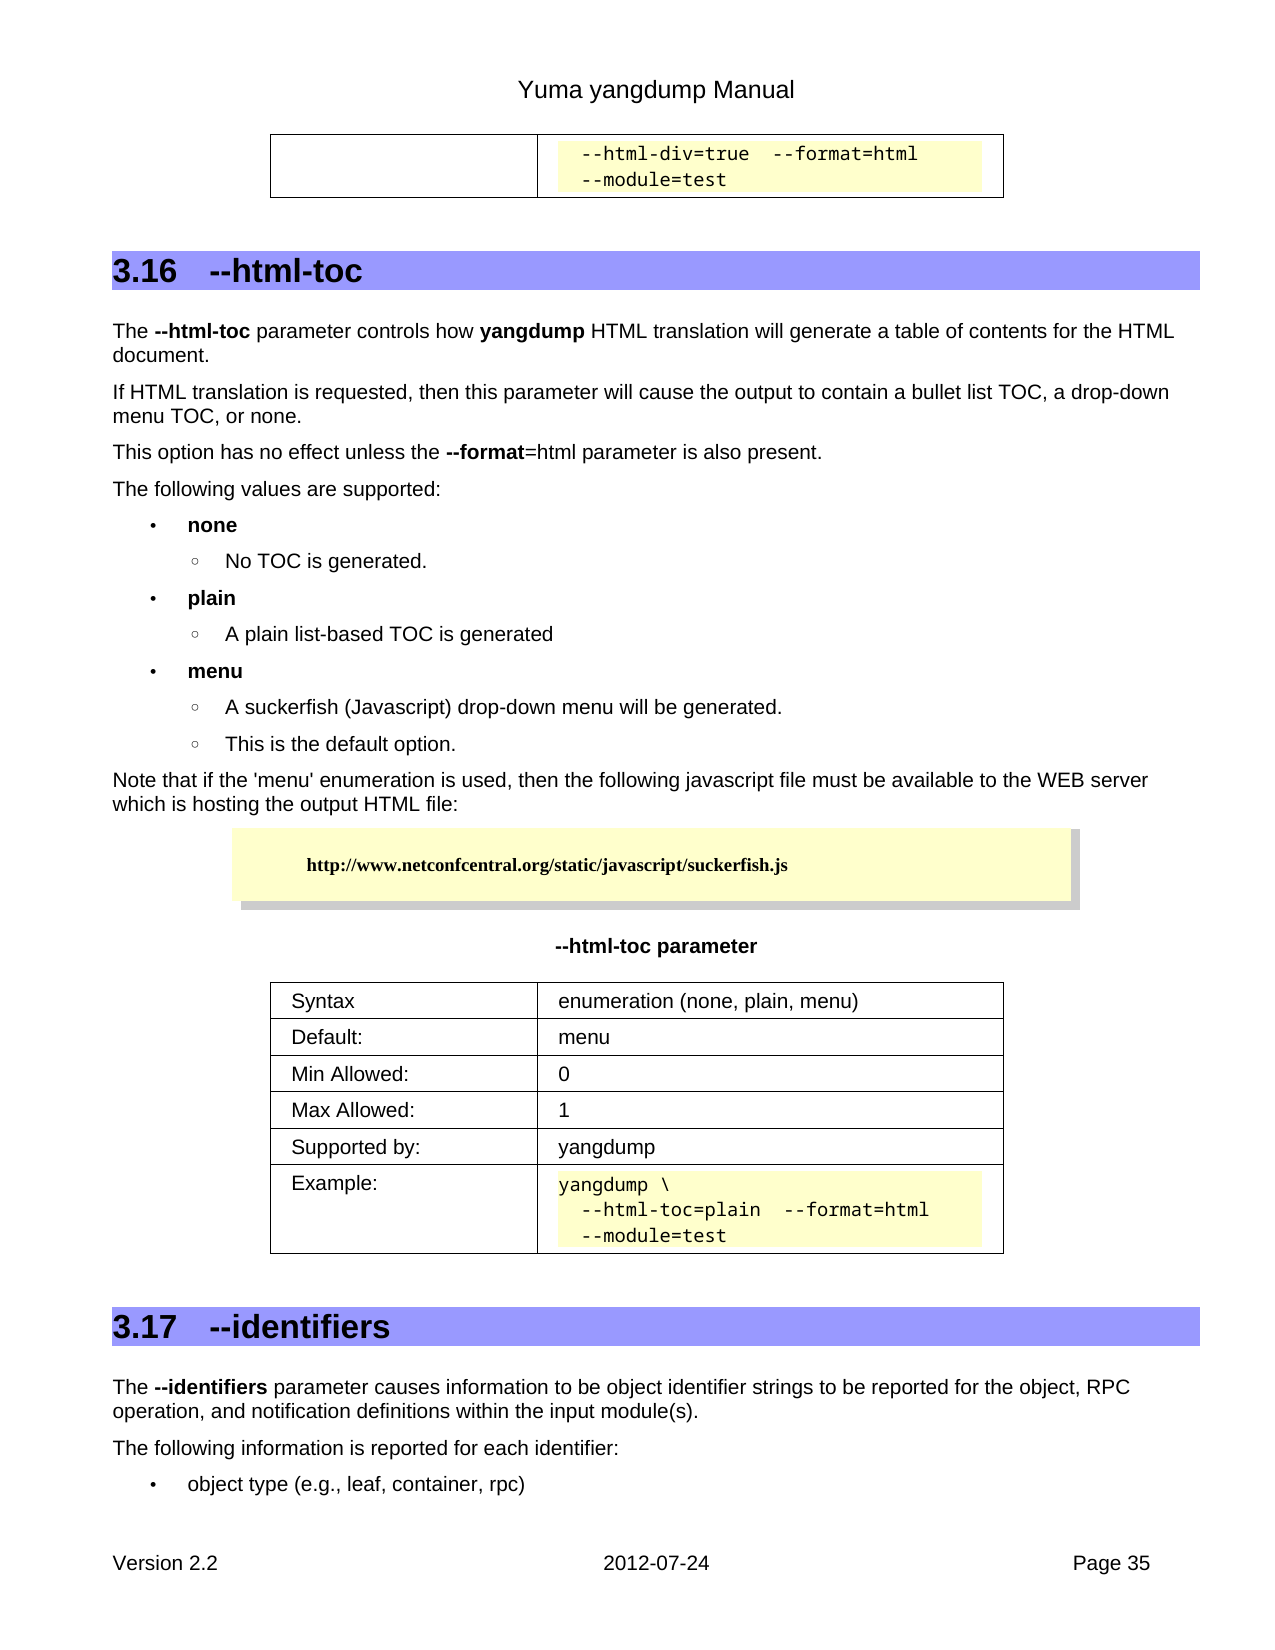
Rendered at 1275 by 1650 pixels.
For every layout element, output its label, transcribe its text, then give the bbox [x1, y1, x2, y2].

text This option has no effect unless the --format=html parameter is also present. [112, 440, 1200, 464]
list A suckerfish (Javascript) drop-down menu will be generated. [187, 695, 1200, 719]
table_cell Supported by: [271, 1129, 537, 1164]
list This is the default option. [187, 732, 1200, 756]
subtitle --html-toc [112, 251, 1200, 290]
text The following values are supported: [112, 476, 1200, 500]
table_cell Default: [271, 1019, 537, 1055]
table_header Syntax [271, 983, 537, 1018]
table_header enumeration (none, plain, menu) [538, 983, 1003, 1018]
table_cell yangdump [538, 1129, 1003, 1164]
table_cell Example: [271, 1165, 537, 1253]
list No TOC is generated. [187, 549, 1200, 573]
subtitle --html-toc parameter [127, 934, 1185, 958]
table_cell --html-div=true --format=html --module=test [538, 135, 1003, 197]
list none [150, 513, 1200, 537]
text The --identifiers parameter causes information to be object identifier strings to be reported for the object, RPC operation, and notification definitions within the input module(s). [112, 1375, 1200, 1423]
text http://www.netconfcentral.org/static/javascript/suckerfish.js [232, 854, 1071, 876]
table_cell yangdump \ --html-toc=plain --format=html --module=test [538, 1165, 1003, 1253]
list A plain list-based TOC is generated [187, 622, 1200, 646]
text The --html-toc parameter controls how yangdump HTML translation will generate a table of contents for the HTML document. [112, 319, 1200, 367]
list plain [150, 586, 1200, 610]
text The following information is reported for each identifier: [112, 1435, 1200, 1459]
table_cell menu [538, 1019, 1003, 1055]
table_cell [271, 135, 537, 197]
table_cell 0 [538, 1056, 1003, 1091]
subtitle --identifiers [112, 1307, 1200, 1346]
list object type (e.g., leaf, container, rpc) [150, 1472, 1200, 1496]
text Note that if the 'menu' enumeration is used, then the following javascript file must be available to the WEB server which is hosting the output HTML file: [112, 768, 1200, 816]
table_cell Max Allowed: [271, 1092, 537, 1128]
table_cell Min Allowed: [271, 1056, 537, 1091]
text If HTML translation is requested, then this parameter will cause the output to contain a bullet list TOC, a drop-down menu TOC, or none. [112, 379, 1200, 427]
table_cell 1 [538, 1092, 1003, 1128]
list menu [150, 659, 1200, 683]
